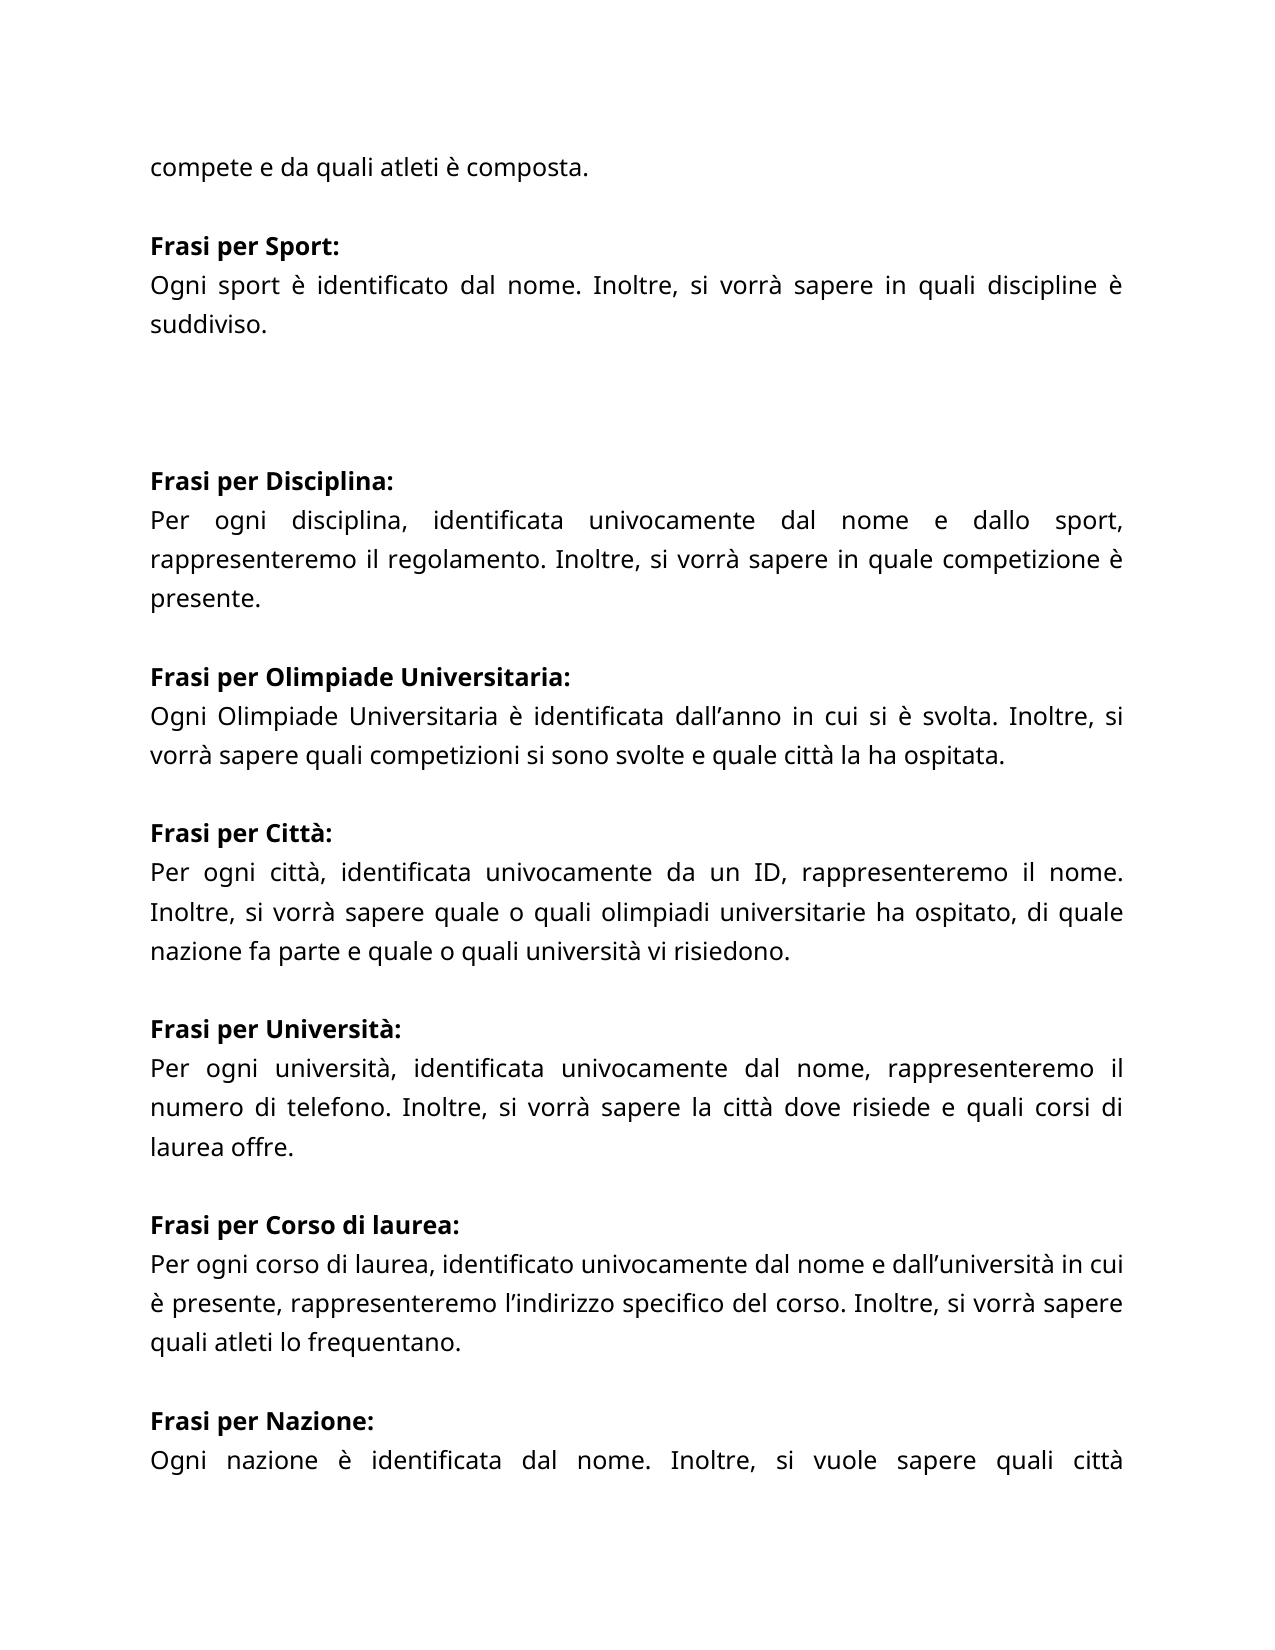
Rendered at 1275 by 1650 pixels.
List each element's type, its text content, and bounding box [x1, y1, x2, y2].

text Frasi per Città: [150, 816, 1125, 850]
text Per ogni disciplina, identificata univocamente dal nome e dallo sport, rappresenteremo il regolamento. Inoltre, si vorrà sapere in quale competizione è presente. [150, 502, 1125, 615]
text Per ogni università, identificata univocamente dal nome, rappresenteremo il numero di telefono. Inoltre, si vorrà sapere la città dove risiede e quali corsi di laurea offre. [150, 1051, 1125, 1163]
text compete e da quali atleti è composta. [150, 150, 1125, 184]
text Ogni Olimpiade Universitaria è identificata dall’anno in cui si è svolta. Inoltre, si vorrà sapere quali competizioni si sono svolte e quale città la ha ospitata. [150, 698, 1125, 772]
text Per ogni città, identificata univocamente da un ID, rappresenteremo il nome. Inoltre, si vorrà sapere quale o quali olimpiadi universitarie ha ospitato, di quale nazione fa parte e quale o quali università vi risiedono. [150, 855, 1125, 967]
text Frasi per Corso di laurea: [150, 1207, 1125, 1242]
text Frasi per Nazione: [150, 1403, 1125, 1437]
text Frasi per Sport: [150, 228, 1125, 262]
text Frasi per Disciplina: [150, 463, 1125, 497]
text Frasi per Olimpiade Universitaria: [150, 659, 1125, 693]
text Frasi per Università: [150, 1012, 1125, 1046]
text Ogni sport è identificato dal nome. Inoltre, si vorrà sapere in quali discipline è suddiviso. [150, 267, 1125, 341]
text Ogni nazione è identificata dal nome. Inoltre, si vuole sapere quali città [150, 1442, 1125, 1477]
text Per ogni corso di laurea, identificato univocamente dal nome e dall’università in cui è presente, rappresenteremo l’indirizzo specifico del corso. Inoltre, si vorrà sapere quali atleti lo frequentano. [150, 1247, 1125, 1359]
